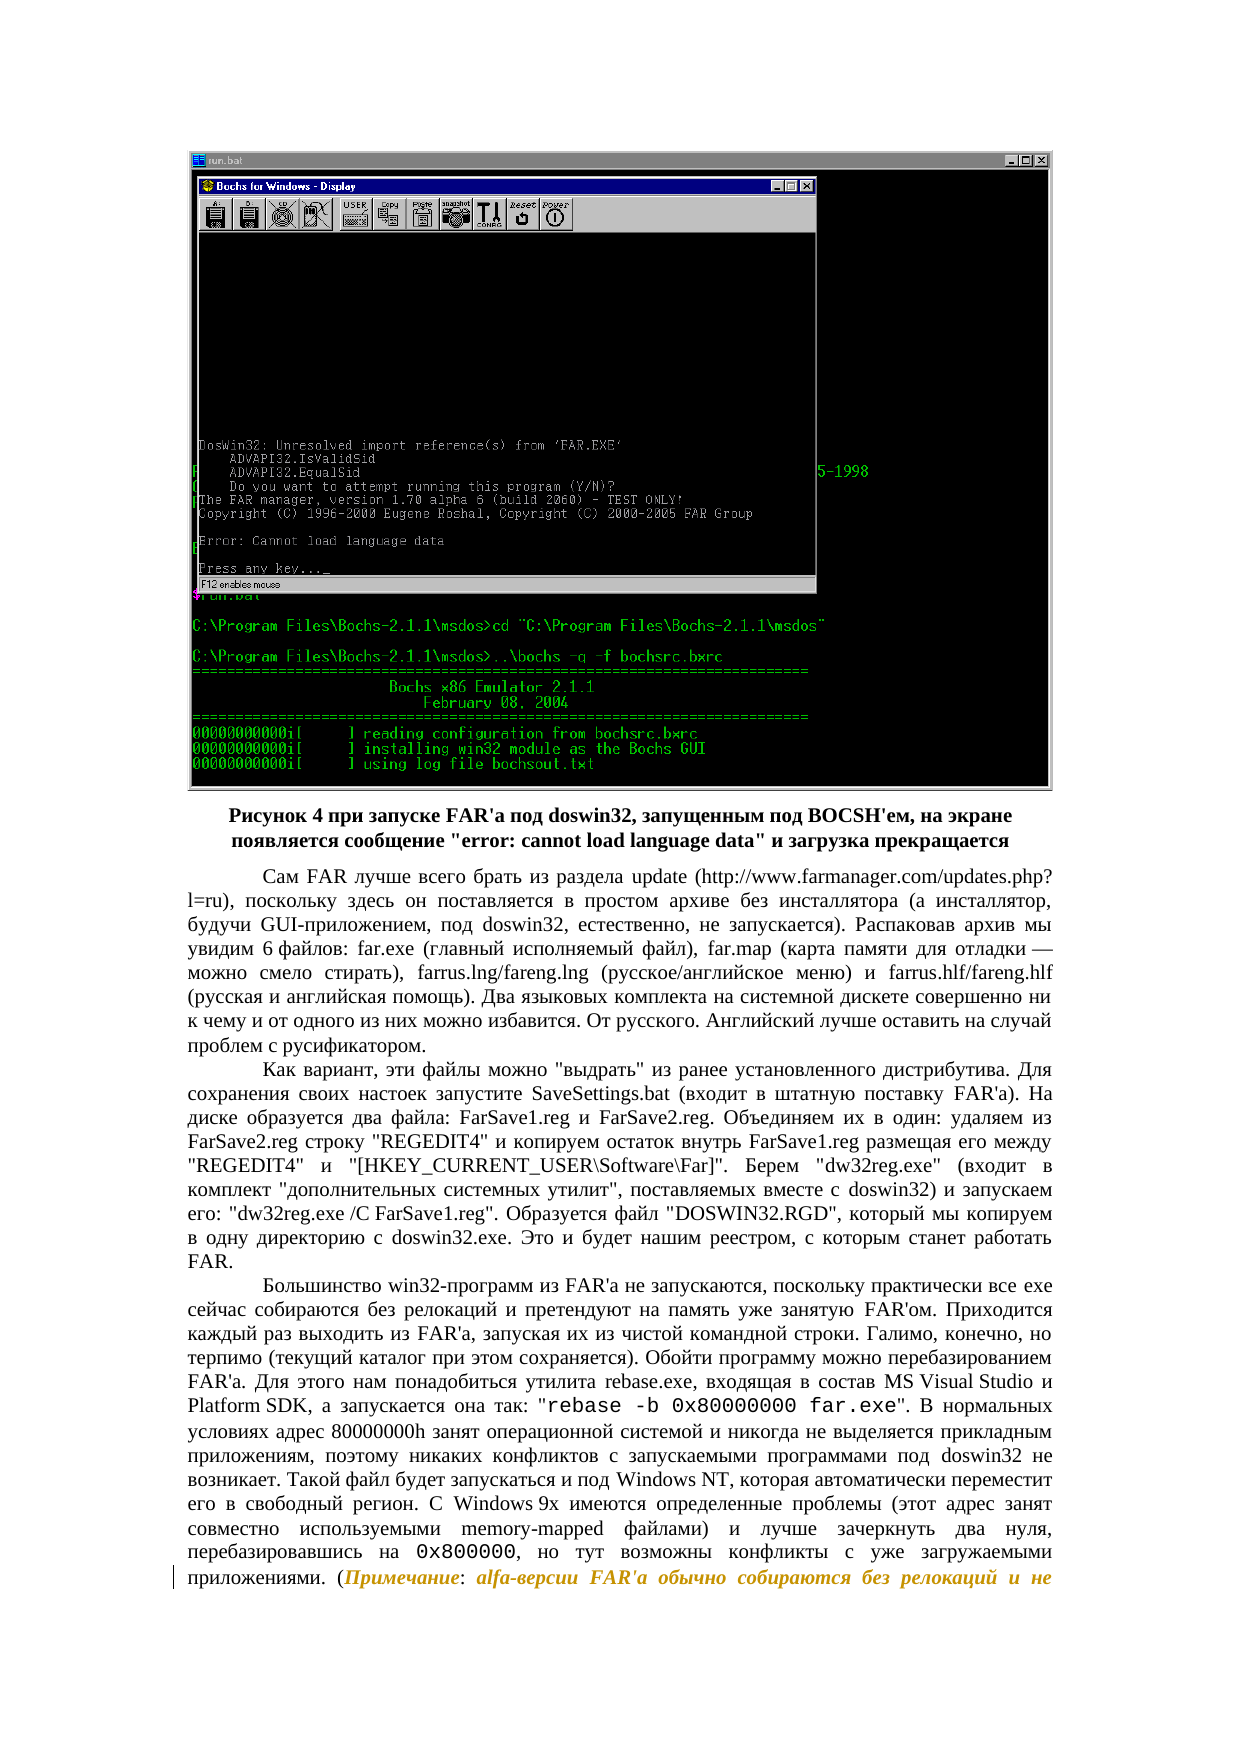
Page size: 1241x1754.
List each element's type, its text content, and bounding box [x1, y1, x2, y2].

text Сам FAR лучше всего брать из раздела update (http://www.farmanager.com/updates.php?l=ru), поскольку здесь он поставляется в простом архиве без инсталлятора (а инсталлятор, будучи GUI-приложением, под doswin32, естественно, не запускается). Распаковав архив мы увидим 6 файлов: far.exe (главный исполняемый файл), far.map (карта памяти для отладки — можно смело стирать), farrus.lng/fareng.lng (русское/английское меню) и farrus.hlf/fareng.hlf (русская и английская помощь). Два языковых комплекта на системной дискете совершенно ни к чему и от одного из них можно избавится. От русского. Английский лучше оставить на случай проблем с русификатором. [187, 864, 1053, 1057]
text Большинство win32-программ из FAR'а не запускаются, поскольку практически все exe сейчас собираются без релокаций и претендуют на память уже занятую FAR'ом. Приходится каждый раз выходить из FAR'а, запуская их из чистой командной строки. Галимо, конечно, но терпимо (текущий каталог при этом сохраняется). Обойти программу можно перебазированием FAR'а. Для этого нам понадобиться утилита rebase.exe, входящая в состав MS Visual Studio и Platform SDK, а запускается она так: "rebase -b 0x80000000 far.exe". В нормальных условиях адрес 80000000h занят операционной системой и никогда не выделяется прикладным приложениям, поэтому никаких конфликтов с запускаемыми программами под doswin32 не возникает. Такой файл будет запускаться и под Windows NT, которая автоматически переместит его в свободный регион. С Windows 9x имеются определенные проблемы (этот адрес занят совместно используемыми memory-mapped файлами) и лучше зачеркнуть два нуля, перебазировавшись на 0x800000, но тут возможны конфликты с уже загружаемыми приложениями. (Примечание: alfa-версии FAR'а обычно собираются без релокаций и не [187, 1273, 1053, 1589]
text Рисунок 4 при запуске FAR'а под doswin32, запущенным под BOCSH'ем, на экране появляется сообщение "error: cannot load language data" и загрузка прекращается [187, 803, 1053, 852]
picture [187, 150, 1053, 791]
text Как вариант, эти файлы можно "выдрать" из ранее установленного дистрибутива. Для сохранения своих настоек запустите SaveSettings.bat (входит в штатную поставку FAR'а). На диске образуется два файла: FarSave1.reg и FarSave2.reg. Объединяем их в один: удаляем из FarSave2.reg строку "REGEDIT4" и копируем остаток внутрь FarSave1.reg размещая его между "REGEDIT4" и "[HKEY_CURRENT_USER\Software\Far]". Берем "dw32reg.exe" (входит в комплект "дополнительных системных утилит", поставляемых вместе с doswin32) и запускаем его: "dw32reg.exe /C FarSave1.reg". Образуется файл "DOSWIN32.RGD", который мы копируем в одну директорию с doswin32.exe. Это и будет нашим реестром, с которым станет работать FAR. [187, 1057, 1053, 1273]
